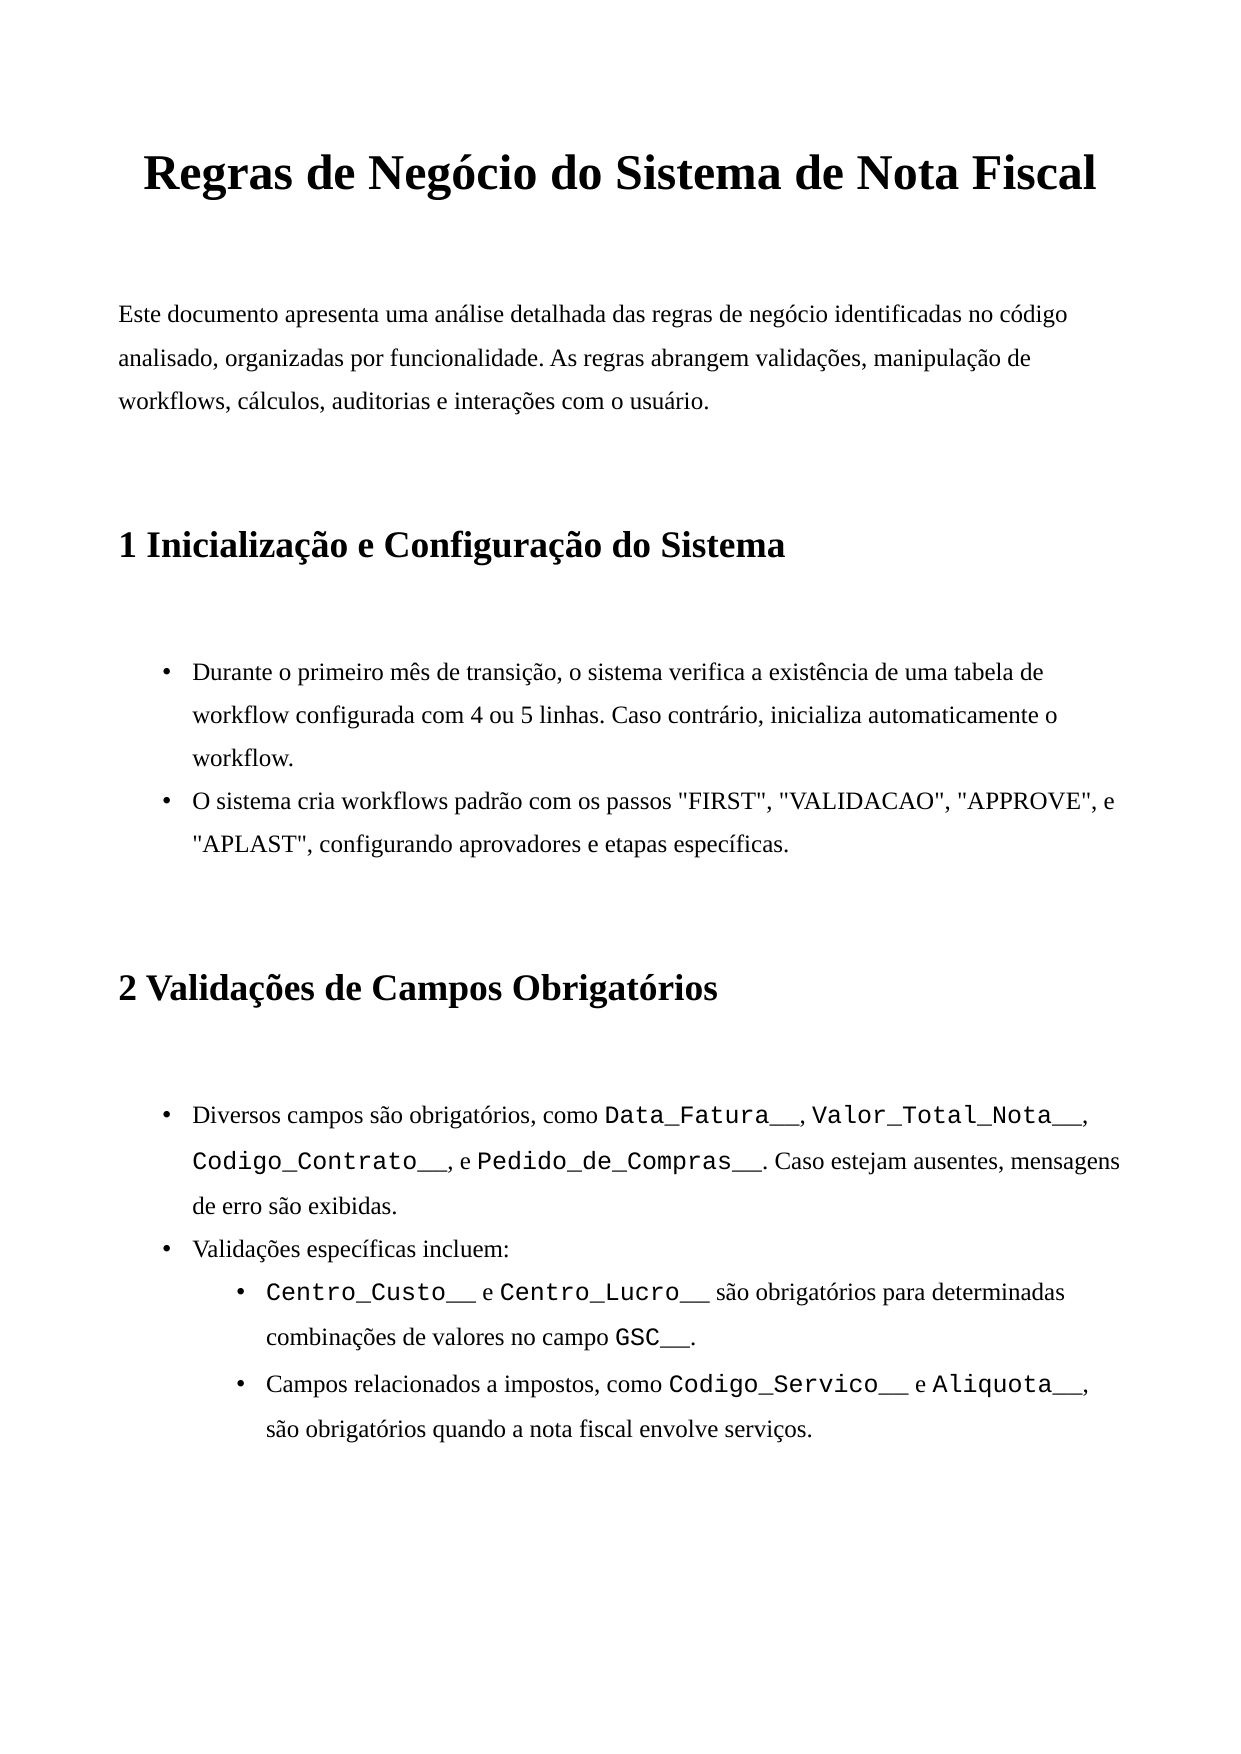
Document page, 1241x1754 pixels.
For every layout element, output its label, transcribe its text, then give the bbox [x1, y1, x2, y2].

text Este documento apresenta uma análise detalhada das regras de negócio identificadas no código analisado, organizadas por funcionalidade. As regras abrangem validações, manipulação de workflows, cálculos, auditorias e interações com o usuário. [118, 299, 1122, 414]
subtitle 1 Inicialização e Configuração do Sistema [118, 522, 1122, 565]
list Campos relacionados a impostos, como Codigo_Servico__ e Aliquota__, são obrigatórios quando a nota fiscal envolve serviços. [236, 1369, 1122, 1443]
list O sistema cria workflows padrão com os passos "FIRST", "VALIDACAO", "APPROVE", e "APLAST", configurando aprovadores e etapas específicas. [162, 786, 1122, 858]
list Diversos campos são obrigatórios, como Data_Fatura__, Valor_Total_Nota__, Codigo_Contrato__, e Pedido_de_Compras__. Caso estejam ausentes, mensagens de erro são exibidas. [162, 1101, 1122, 1220]
list Durante o primeiro mês de transição, o sistema verifica a existência de uma tabela de workflow configurada com 4 ou 5 linhas. Caso contrário, inicializa automaticamente o workflow. [162, 657, 1122, 772]
list Validações específicas incluem: [162, 1234, 1122, 1263]
subtitle 2 Validações de Campos Obrigatórios [118, 966, 1122, 1009]
list Centro_Custo__ e Centro_Lucro__ são obrigatórios para determinadas combinações de valores no campo GSC__. [236, 1277, 1122, 1353]
subtitle Regras de Negócio do Sistema de Nota Fiscal [118, 143, 1122, 201]
